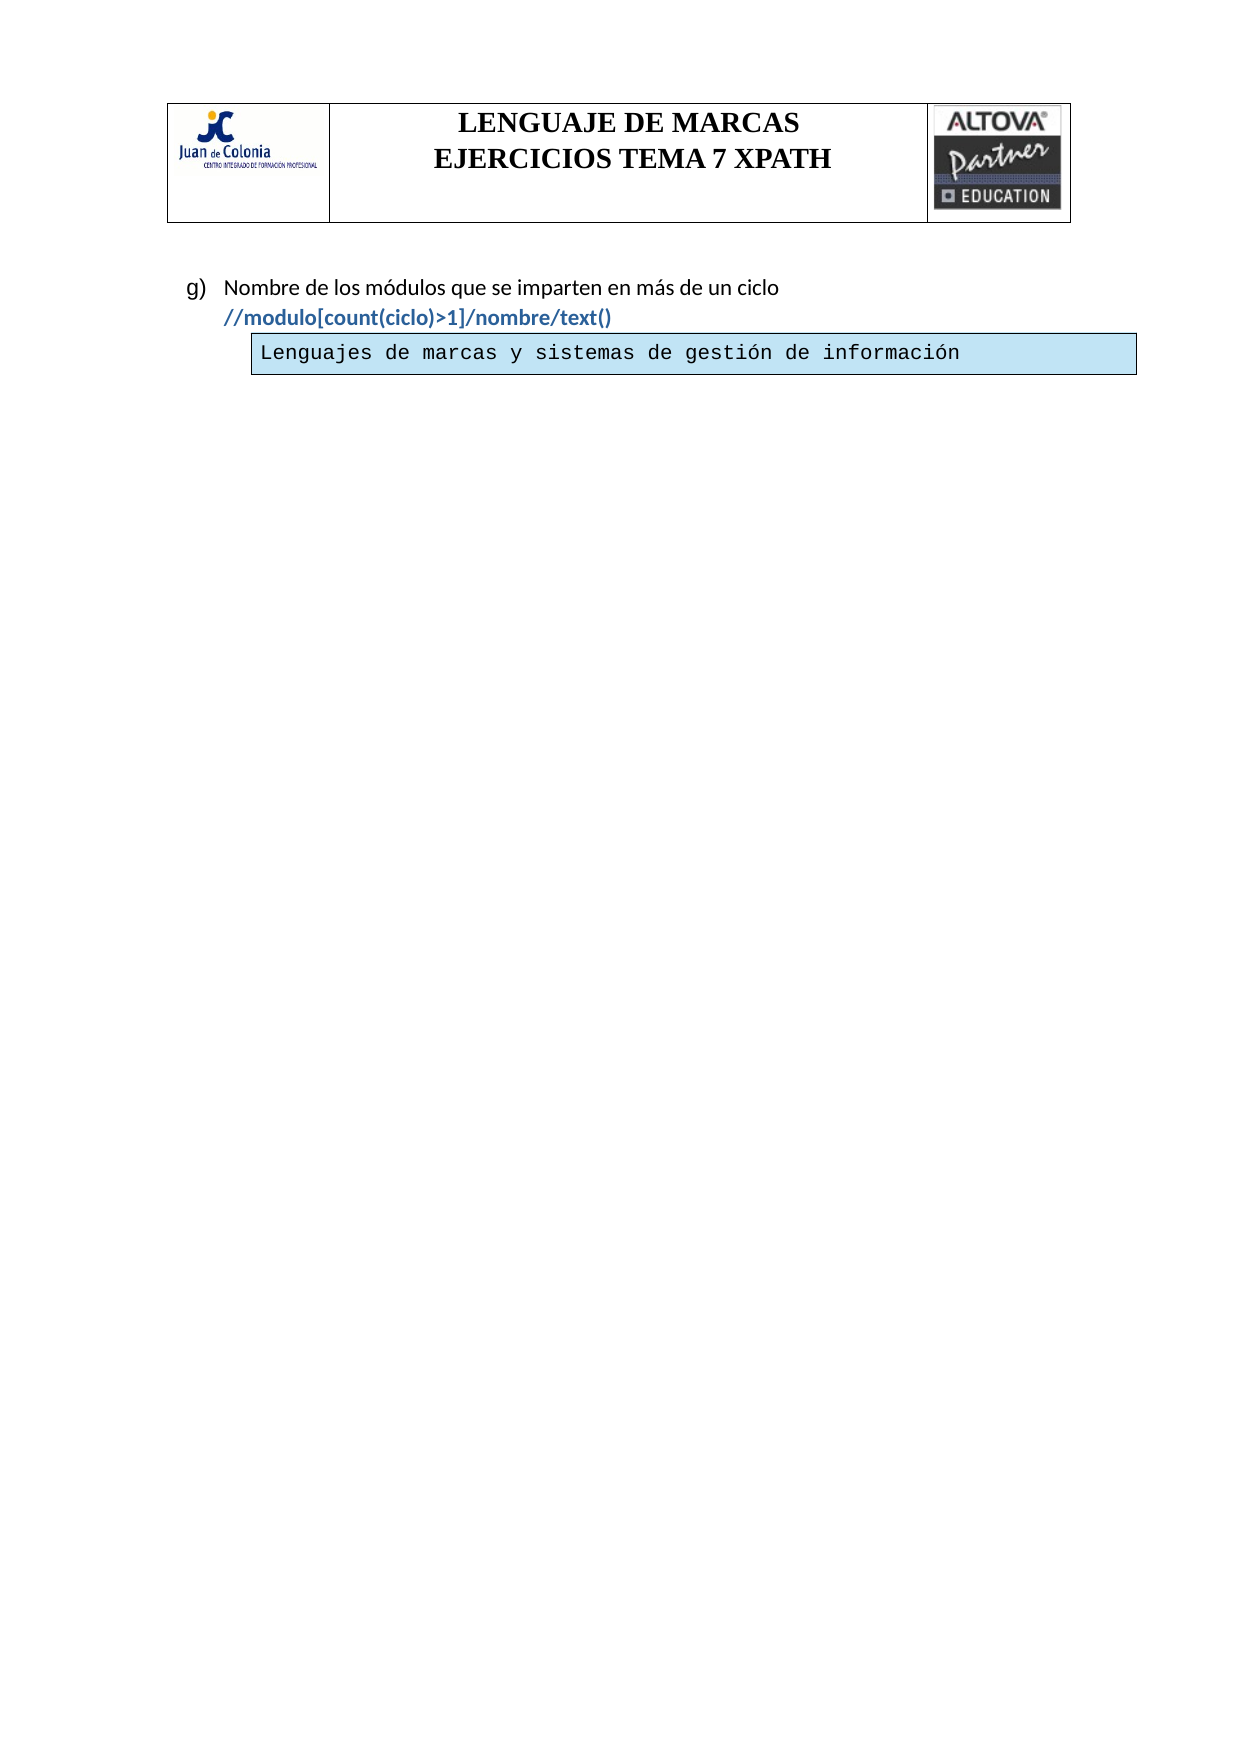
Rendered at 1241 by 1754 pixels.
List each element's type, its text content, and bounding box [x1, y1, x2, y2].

picture [933, 105, 1062, 210]
list Nombre de los módulos que se imparten en más de un ciclo [186, 273, 1128, 301]
picture [173, 105, 324, 176]
list //modulo[count(ciclo)>1]/nombre/text() [186, 303, 1128, 331]
text Lenguajes de marcas y sistemas de gestión de información [252, 334, 1136, 374]
